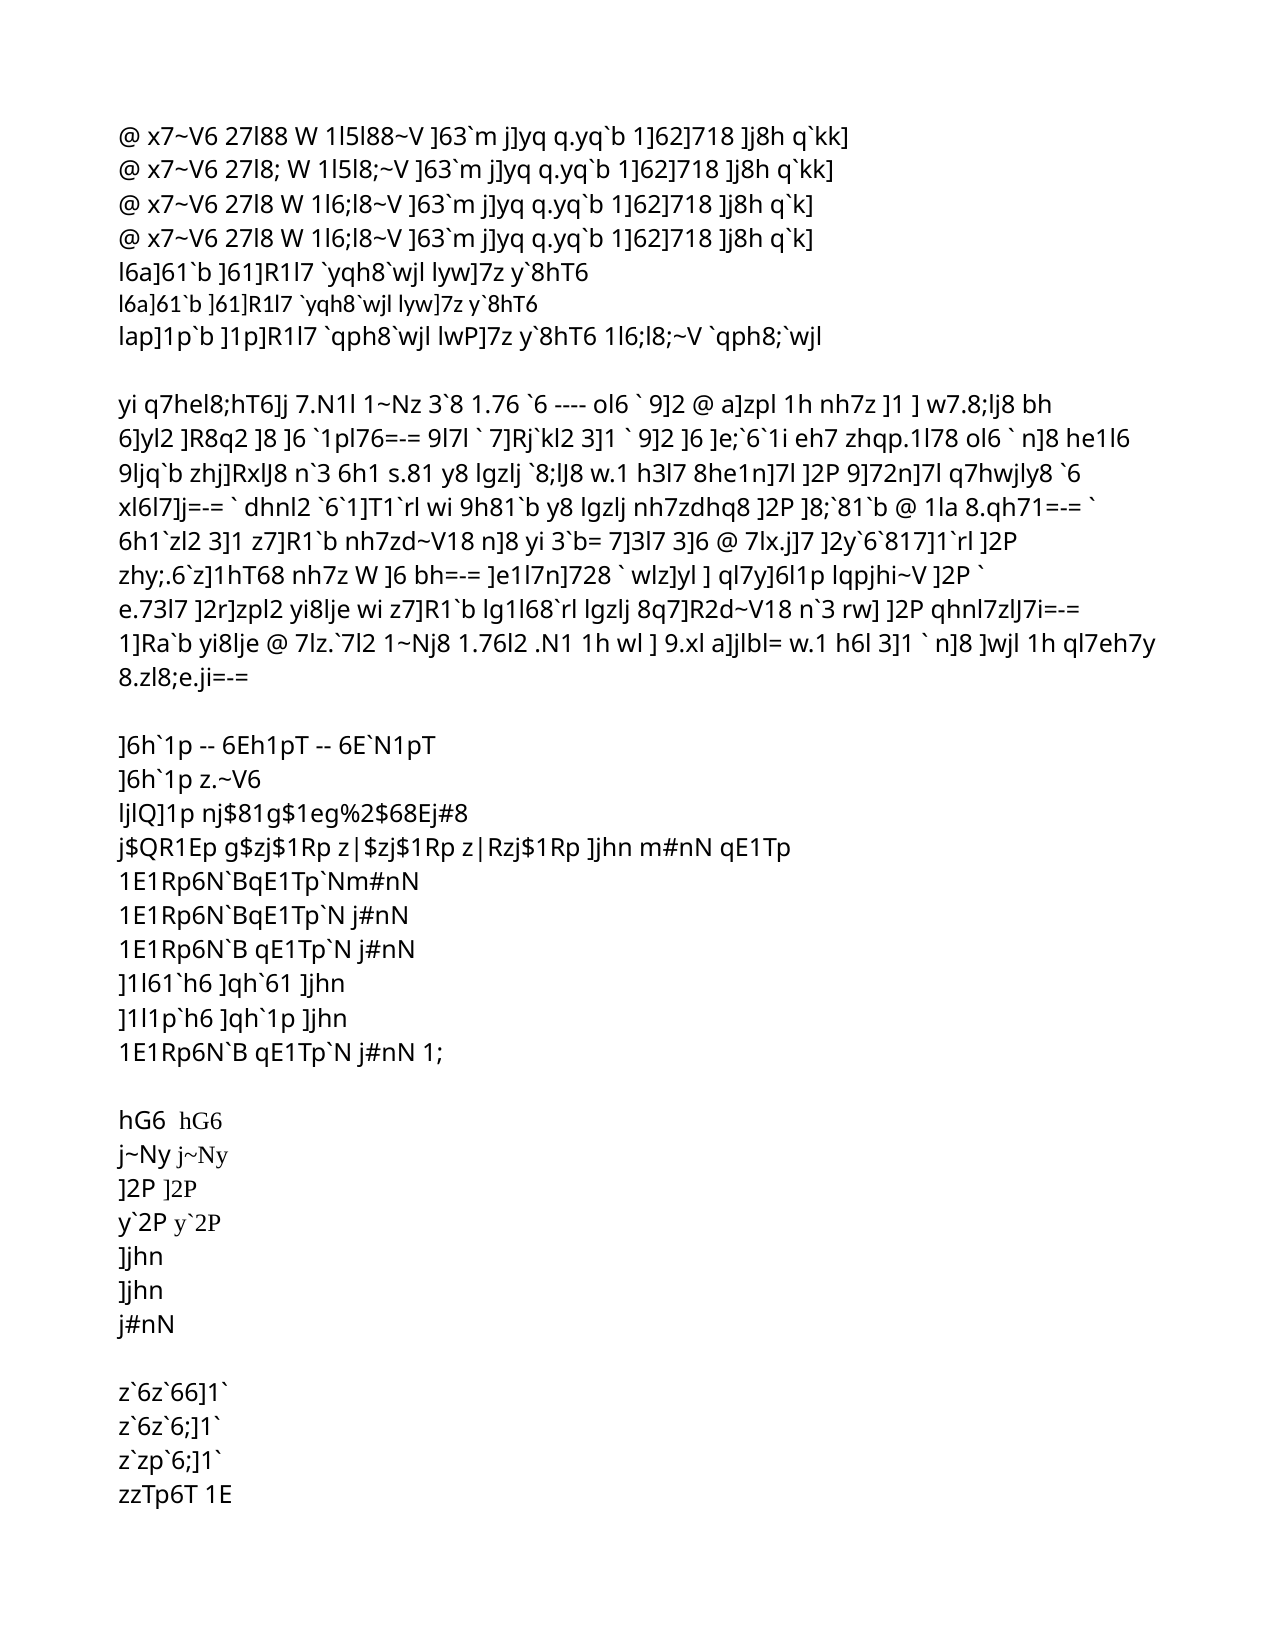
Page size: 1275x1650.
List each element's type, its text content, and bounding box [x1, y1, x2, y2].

text 1E1Rp6N`B qE1Tp`N j#nN 1; [118, 1034, 1157, 1068]
text zzTp6T 1E [118, 1477, 1157, 1511]
text ljlQ]1p nj$81g$1eg%2$68Ej#8 [118, 796, 1157, 830]
text l6a]61`b ]61]R1l7 `yqh8`wjl lyw]7z y`8hT6 [118, 254, 1157, 288]
text ]jhn [118, 1239, 1157, 1273]
text @ x7~V6 27l8 W 1l6;l8~V ]63`m j]yq q.yq`b 1]62]718 ]j8h q`k] [118, 186, 1157, 220]
text @ x7~V6 27l8 W 1l6;l8~V ]63`m j]yq q.yq`b 1]62]718 ]j8h q`k] [118, 220, 1157, 254]
text l6a]61`b ]61]R1l7 `yqh8`wjl lyw]7z y`8hT6 [118, 288, 1157, 319]
text z`zp`6;]1` [118, 1443, 1157, 1477]
text z`6z`66]1` [118, 1375, 1157, 1409]
text y`2P y`2P [118, 1204, 1157, 1239]
text lap]1p`b ]1p]R1l7 `qph8`wjl lwP]7z y`8hT6 1l6;l8;~V `qph8;`wjl [118, 319, 1157, 353]
text @ x7~V6 27l8; W 1l5l8;~V ]63`m j]yq q.yq`b 1]62]718 ]j8h q`kk] [118, 152, 1157, 186]
text j$QR1Ep g$zj$1Rp z|$zj$1Rp z|Rzj$1Rp ]jhn m#nN qE1Tp [118, 830, 1157, 864]
text ]2P ]2P [118, 1171, 1157, 1204]
text ]jhn [118, 1273, 1157, 1307]
text 1E1Rp6N`BqE1Tp`Nm#nN [118, 864, 1157, 898]
text ]6h`1p z.~V6 [118, 762, 1157, 796]
text hG6 hG6 [118, 1102, 1157, 1136]
text ]6h`1p -- 6Eh1pT -- 6E`N1pT [118, 728, 1157, 762]
text z`6z`6;]1` [118, 1409, 1157, 1443]
text ]1l1p`h6 ]qh`1p ]jhn [118, 1000, 1157, 1034]
text @ x7~V6 27l88 W 1l5l88~V ]63`m j]yq q.yq`b 1]62]718 ]j8h q`kk] [118, 118, 1157, 152]
text 1E1Rp6N`BqE1Tp`N j#nN [118, 898, 1157, 932]
text yi q7hel8;hT6]j 7.N1l 1~Nz 3`8 1.76 `6 ---- ol6 ` 9]2 @ a]zpl 1h nh7z ]1 ] w7.8;lj8 bh 6]yl2 ]R8q2 ]8 ]6 `1pl76=-= 9l7l ` 7]Rj`kl2 3]1 ` 9]2 ]6 ]e;`6`1i eh7 zhqp.1l78 ol6 ` n]8 he1l6 9ljq`b zhj]RxlJ8 n`3 6h1 s.81 y8 lgzlj `8;lJ8 w.1 h3l7 8he1n]7l ]2P 9]72n]7l q7hwjly8 `6 xl6l7]j=-= ` dhnl2 `6`1]T1`rl wi 9h81`b y8 lgzlj nh7zdhq8 ]2P ]8;`81`b @ 1la 8.qh71=-= ` 6h1`zl2 3]1 z7]R1`b nh7zd~V18 n]8 yi 3`b= 7]3l7 3]6 @ 7lx.j]7 ]2y`6`817]1`rl ]2P zhy;.6`z]1hT68 nh7z W ]6 bh=-= ]e1l7n]728 ` wlz]yl ] ql7y]6l1p lqpjhi~V ]2P ` e.73l7 ]2r]zpl2 yi8lje wi z7]R1`b lg1l68`rl lgzlj 8q7]R2d~V18 n`3 rw] ]2P qhnl7zlJ7i=-= 1]Ra`b yi8lje @ 7lz.`7l2 1~Nj8 1.76l2 .N1 1h wl ] 9.xl a]jlbl= w.1 h6l 3]1 ` n]8 ]wjl 1h ql7eh7y 8.zl8;e.ji=-= [118, 387, 1157, 694]
text j~Ny j~Ny [118, 1136, 1157, 1171]
text j#nN [118, 1307, 1157, 1341]
text ]1l61`h6 ]qh`61 ]jhn [118, 966, 1157, 1000]
text 1E1Rp6N`B qE1Tp`N j#nN [118, 932, 1157, 966]
